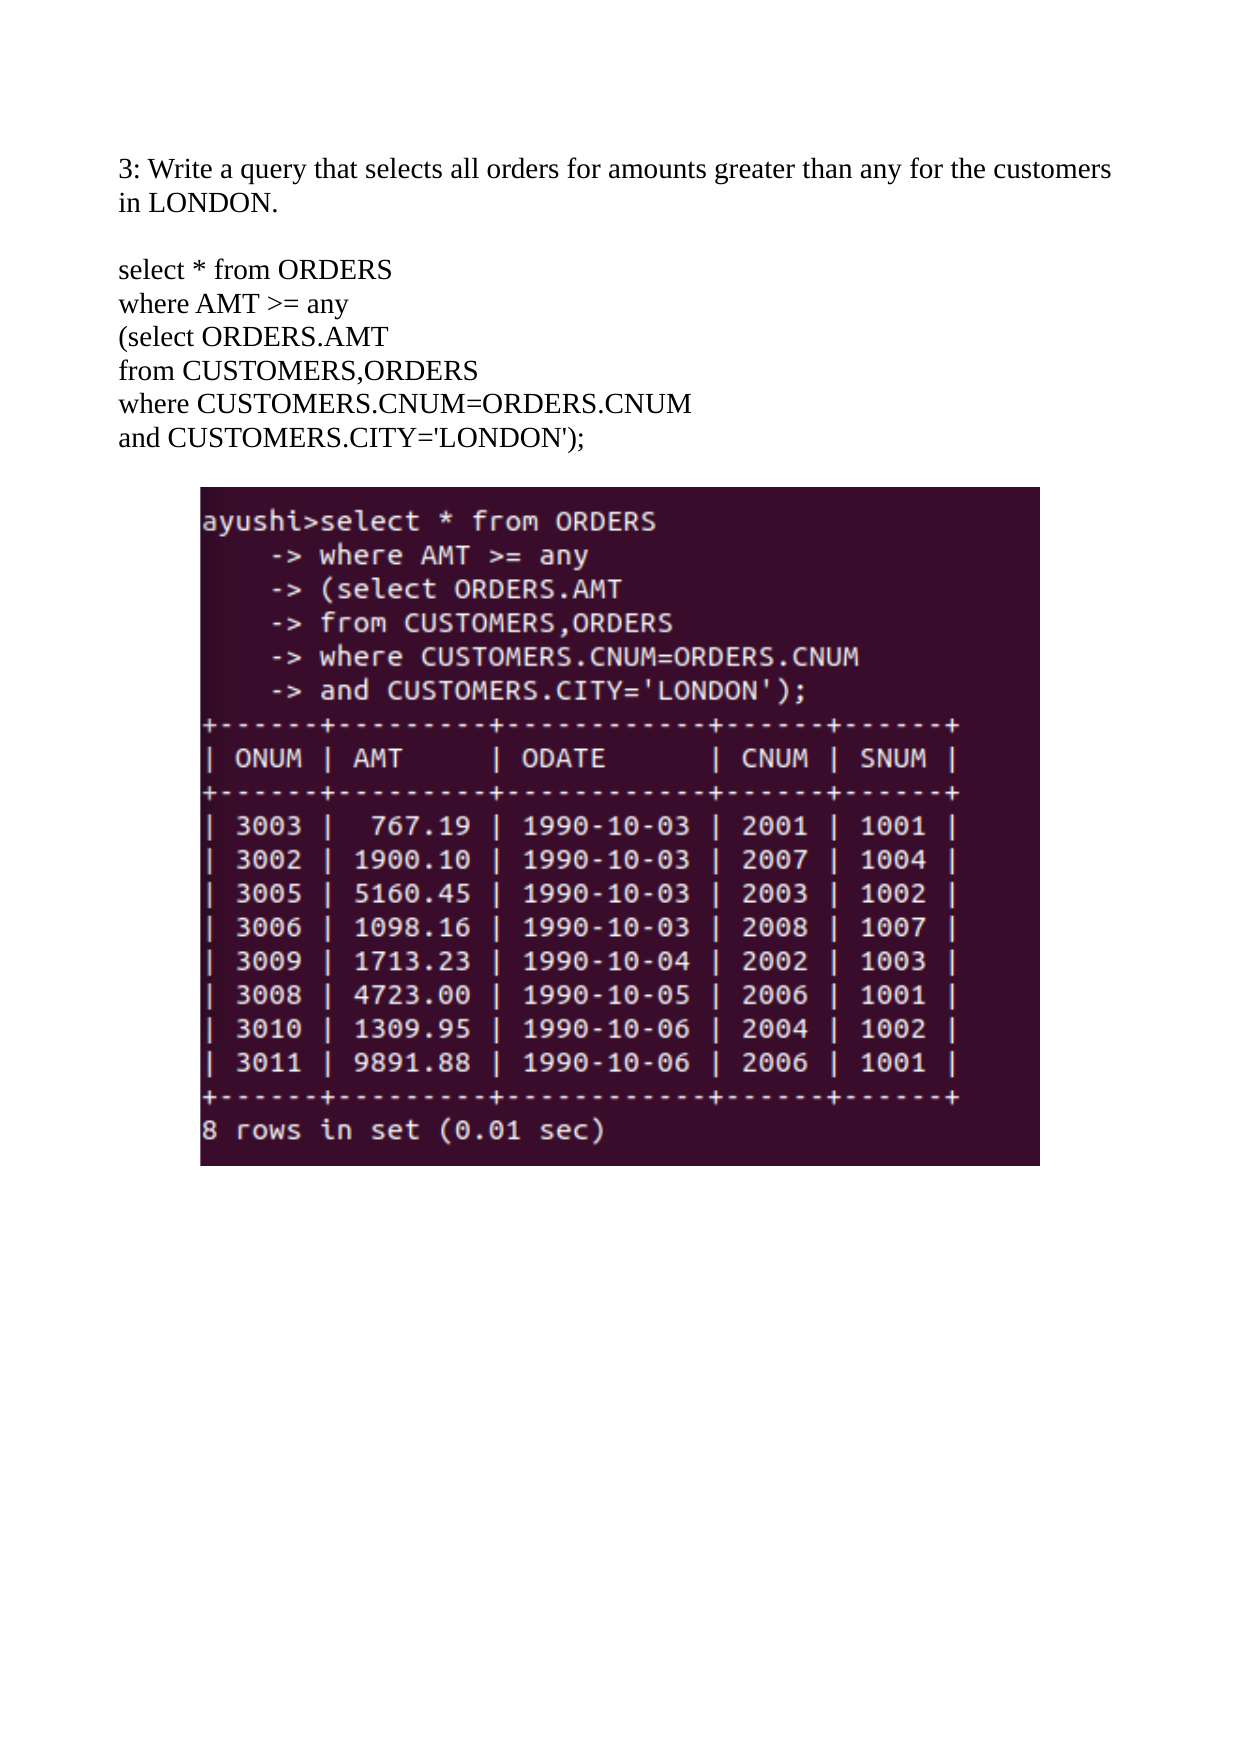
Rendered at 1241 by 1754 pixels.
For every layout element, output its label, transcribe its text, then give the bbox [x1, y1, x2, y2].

text and CUSTOMERS.CITY='LONDON'); [118, 420, 1122, 453]
text select * from ORDERS [118, 252, 1122, 286]
text where AMT >= any [118, 286, 1122, 319]
picture [200, 487, 1040, 1166]
text from CUSTOMERS,ORDERS [118, 353, 1122, 386]
text where CUSTOMERS.CNUM=ORDERS.CNUM [118, 386, 1122, 420]
text 3: Write a query that selects all orders for amounts greater than any for the customers in LONDON. [118, 152, 1122, 219]
text (select ORDERS.AMT [118, 319, 1122, 353]
